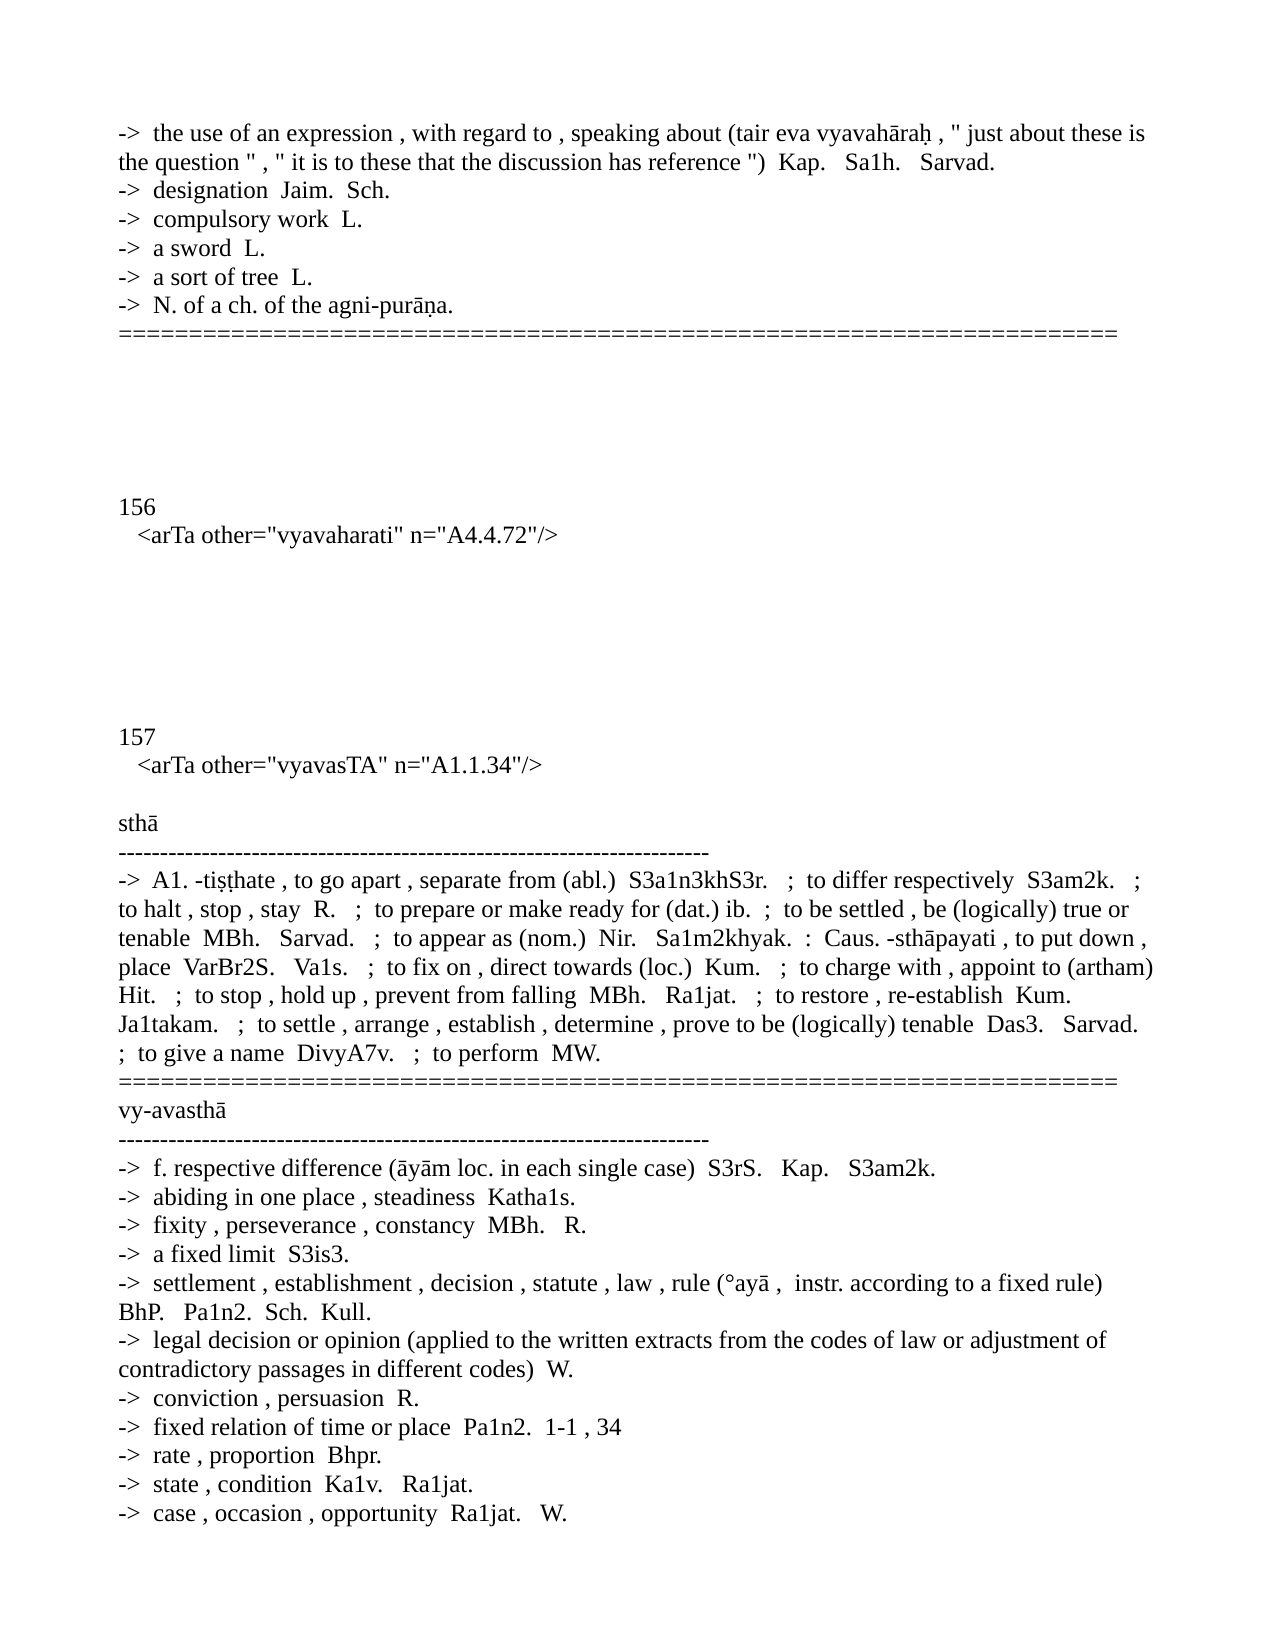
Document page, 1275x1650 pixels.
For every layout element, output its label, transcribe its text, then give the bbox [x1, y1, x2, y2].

text -> state , condition Ka1v. Ra1jat. [118, 1469, 1157, 1498]
text <arTa other="vyavaharati" n="A4.4.72"/> [118, 521, 1157, 549]
text -> case , occasion , opportunity Ra1jat. W. [118, 1498, 1157, 1527]
text -> fixed relation of time or place Pa1n2. 1-1 , 34 [118, 1412, 1157, 1441]
text -> the use of an expression , with regard to , speaking about (tair eva vyavahāraḥ , " just about these is the question " , " it is to these that the discussion has reference ") Kap. Sa1h. Sarvad. [118, 118, 1157, 176]
text ======================================================================= [118, 1067, 1157, 1096]
text 156 [118, 492, 1157, 521]
text <arTa other="vyavasTA" n="A1.1.34"/> [118, 751, 1157, 779]
text -> settlement , establishment , decision , statute , law , rule (°ayā , instr. according to a fixed rule) BhP. Pa1n2. Sch. Kull. [118, 1268, 1157, 1326]
text vy-avasthā [118, 1096, 1157, 1124]
text -> A1. -tiṣṭhate , to go apart , separate from (abl.) S3a1n3khS3r. ; to differ respectively S3am2k. ; to halt , stop , stay R. ; to prepare or make ready for (dat.) ib. ; to be settled , be (logically) true or tenable MBh. Sarvad. ; to appear as (nom.) Nir. Sa1m2khyak. : Caus. -sthāpayati , to put down , place VarBr2S. Va1s. ; to fix on , direct towards (loc.) Kum. ; to charge with , appoint to (artham) Hit. ; to stop , hold up , prevent from falling MBh. Ra1jat. ; to restore , re-establish Kum. Ja1takam. ; to settle , arrange , establish , determine , prove to be (logically) tenable Das3. Sarvad. ; to give a name DivyA7v. ; to perform MW. [118, 866, 1157, 1067]
text -> N. of a ch. of the agni-purāṇa. [118, 291, 1157, 319]
text -> f. respective difference (āyām loc. in each single case) S3rS. Kap. S3am2k. [118, 1153, 1157, 1182]
text -> conviction , persuasion R. [118, 1383, 1157, 1412]
text -> a fixed limit S3is3. [118, 1239, 1157, 1268]
text -> compulsory work L. [118, 204, 1157, 233]
text ----------------------------------------------------------------------- [118, 1124, 1157, 1153]
text -> legal decision or opinion (applied to the written extracts from the codes of law or adjustment of contradictory passages in different codes) W. [118, 1326, 1157, 1383]
text -> a sort of tree L. [118, 262, 1157, 291]
text -> fixity , perseverance , constancy MBh. R. [118, 1211, 1157, 1239]
text -> rate , proportion Bhpr. [118, 1441, 1157, 1469]
text -> designation Jaim. Sch. [118, 176, 1157, 204]
text -> abiding in one place , steadiness Katha1s. [118, 1182, 1157, 1211]
text ----------------------------------------------------------------------- [118, 837, 1157, 866]
text ======================================================================= [118, 319, 1157, 348]
text -> a sword L. [118, 233, 1157, 262]
text sthā [118, 808, 1157, 837]
text 157 [118, 722, 1157, 751]
